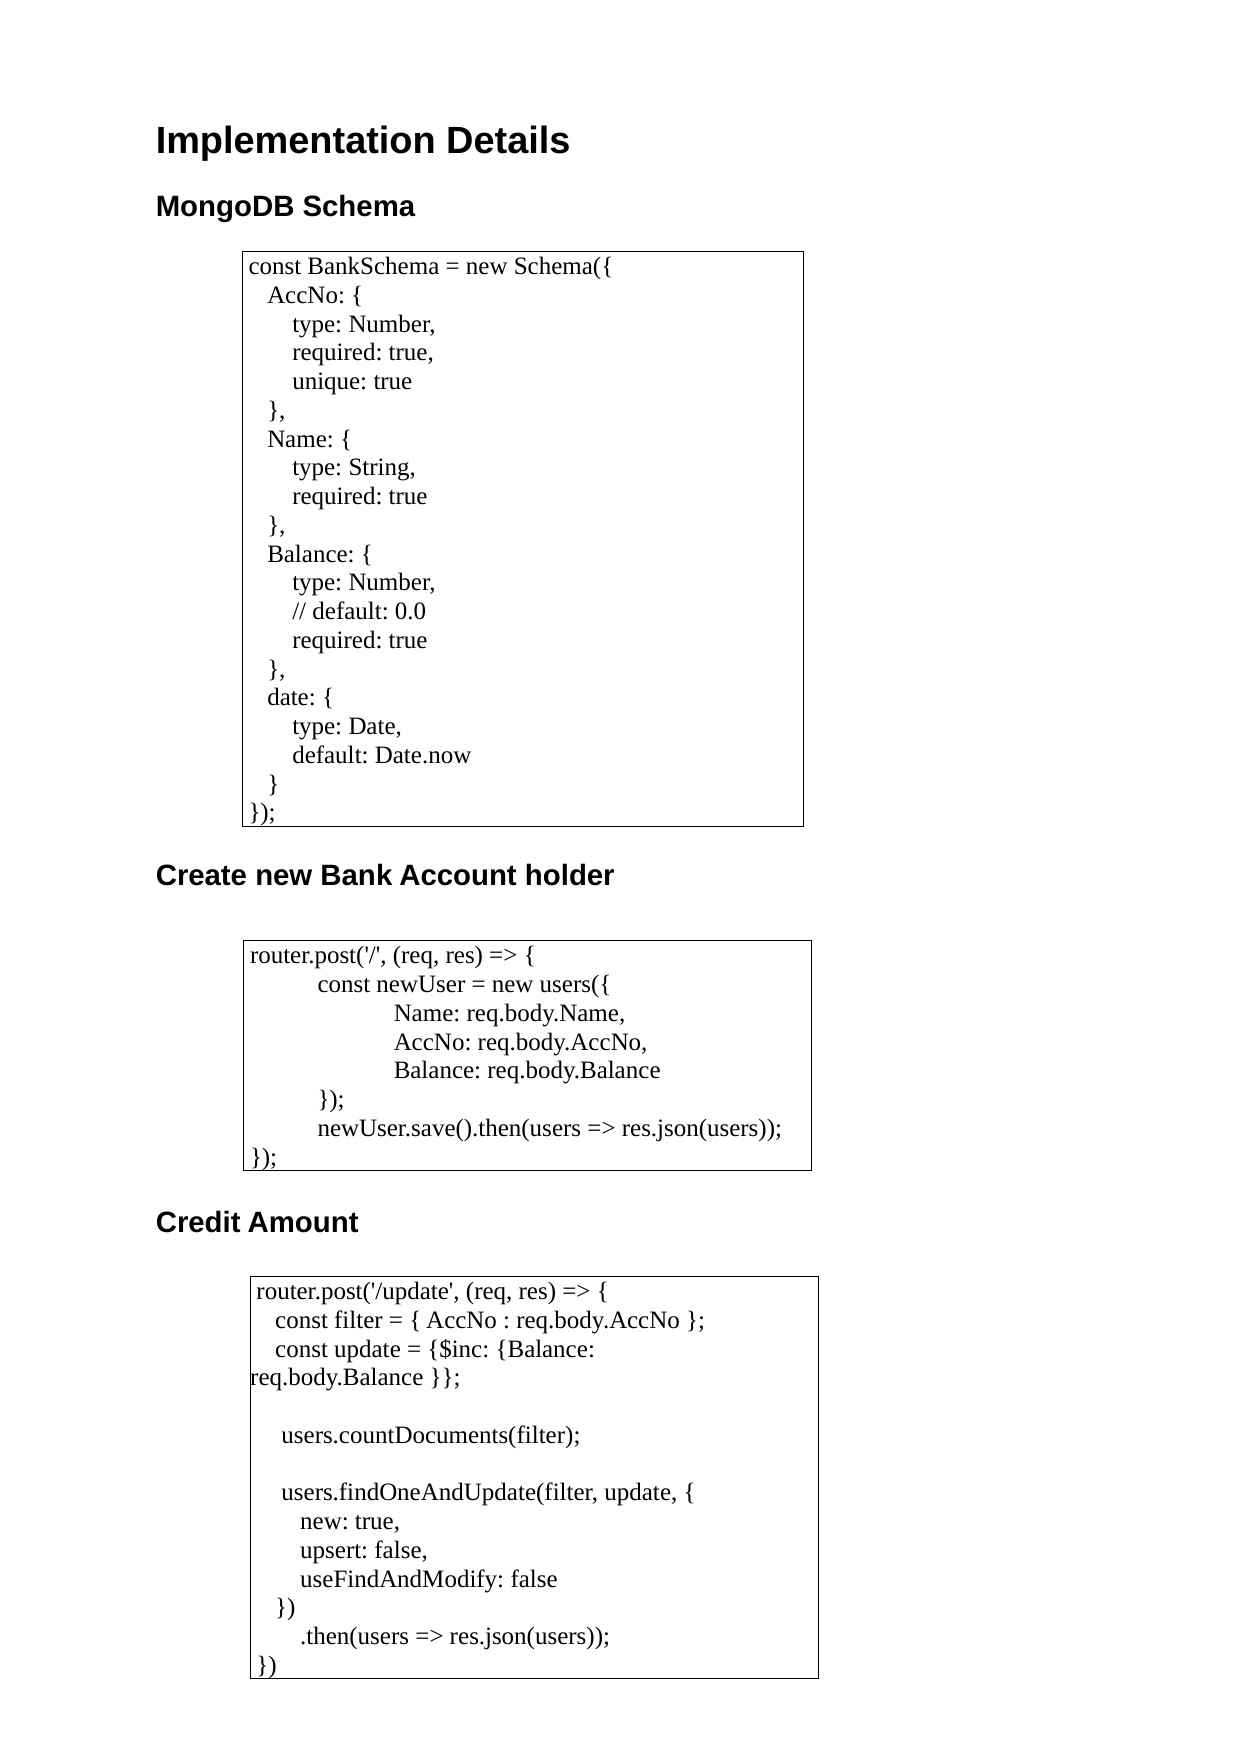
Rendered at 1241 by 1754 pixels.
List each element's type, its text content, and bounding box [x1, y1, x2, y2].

subtitle Implementation Details [156, 118, 1122, 162]
subtitle Credit Amount [156, 1204, 1122, 1238]
subtitle MongoDB Schema [156, 189, 1122, 223]
subtitle Create new Bank Account holder [156, 858, 1122, 892]
